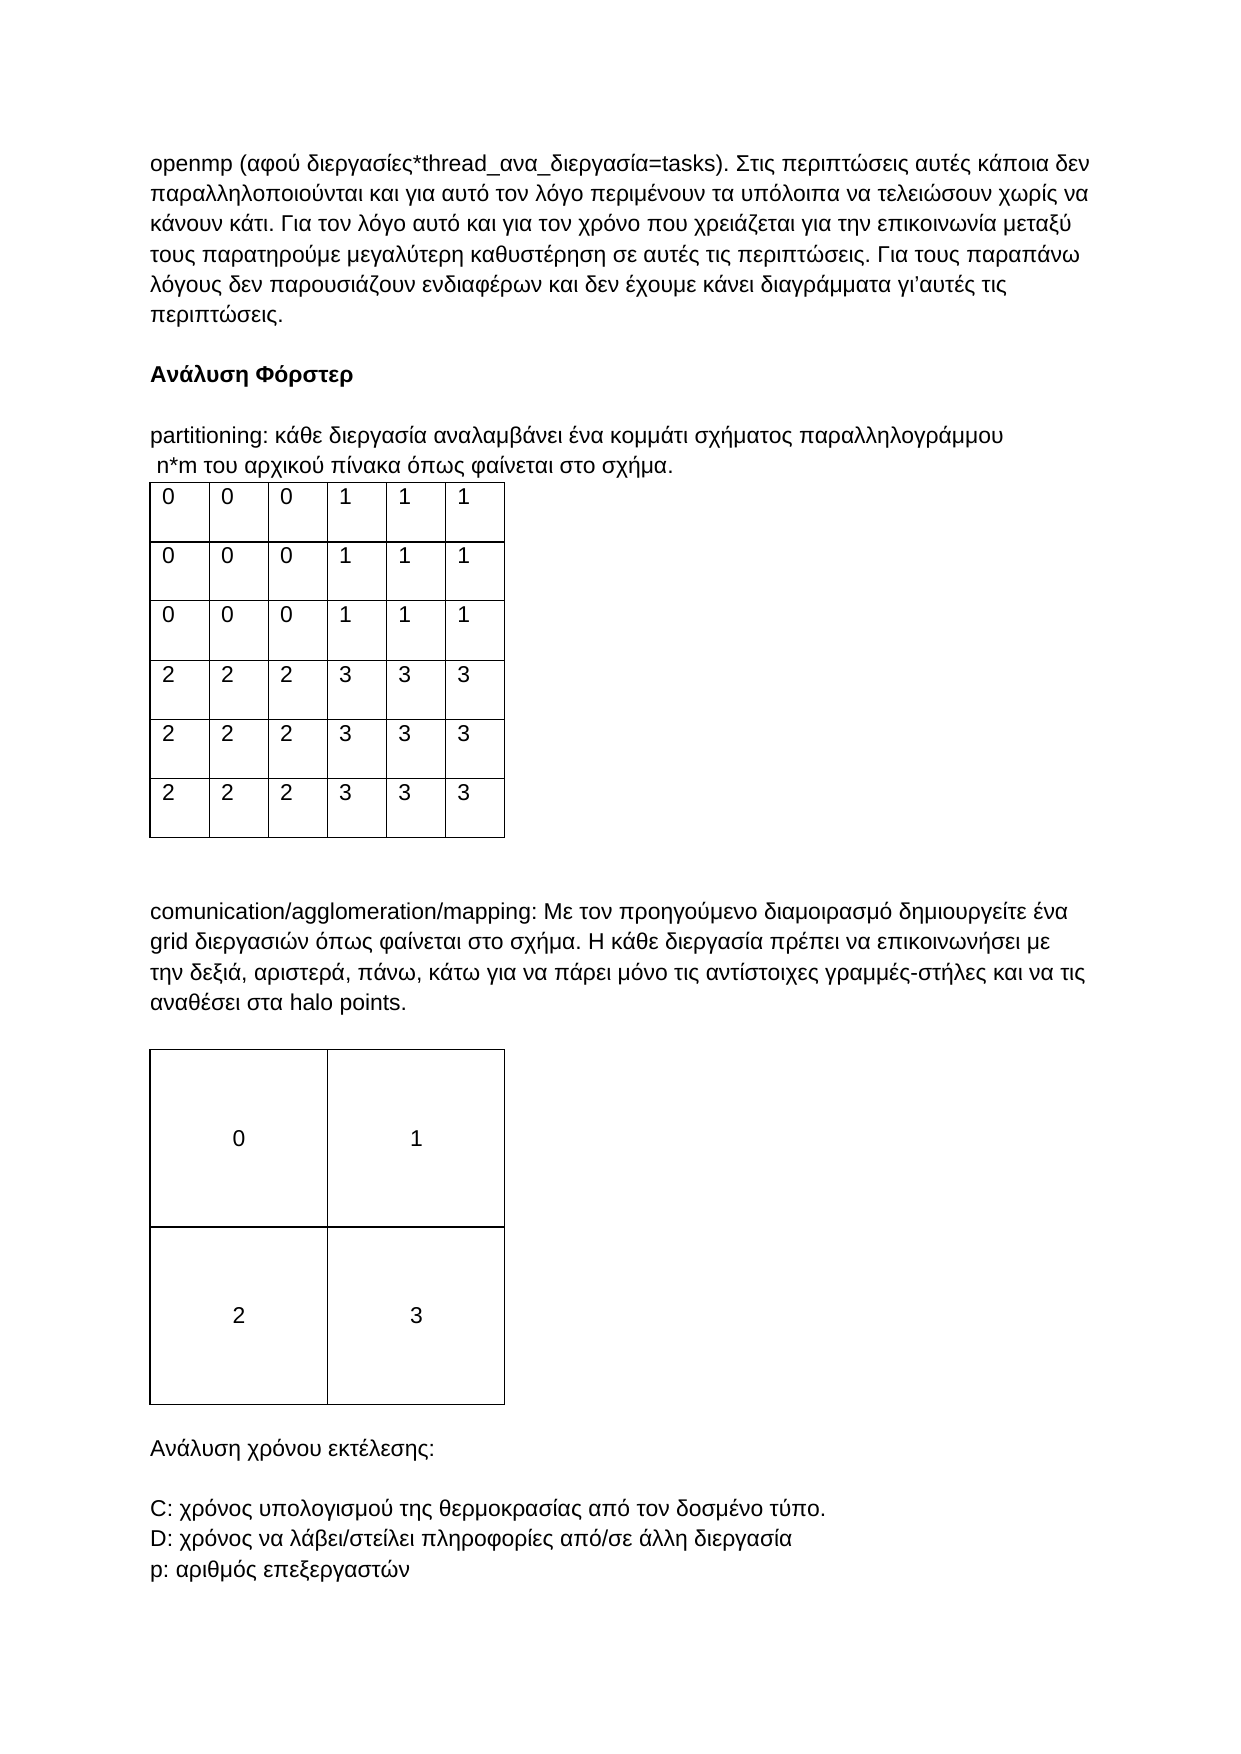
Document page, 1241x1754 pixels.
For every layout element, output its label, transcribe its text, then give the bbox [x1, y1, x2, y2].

table_cell 3 [446, 661, 504, 718]
table_cell 2 [210, 779, 268, 837]
table_cell 2 [269, 661, 327, 718]
table_header 1 [446, 483, 504, 541]
table_cell 0 [151, 601, 209, 659]
table_cell 3 [387, 720, 445, 778]
table_header 1 [328, 1050, 504, 1226]
table_cell 0 [210, 601, 268, 659]
table_cell 1 [328, 601, 386, 659]
table_cell 1 [387, 543, 445, 600]
table_cell 2 [269, 720, 327, 778]
table_cell 3 [328, 720, 386, 778]
table_cell 0 [269, 601, 327, 659]
table_cell 2 [269, 779, 327, 837]
table_cell 1 [387, 601, 445, 659]
table_cell 2 [151, 779, 209, 837]
table_cell 0 [210, 543, 268, 600]
text n*m του αρχικού πίνακα όπως φαίνεται στο σχήμα. [150, 452, 1090, 478]
table_cell 3 [446, 779, 504, 837]
table_cell 3 [387, 779, 445, 837]
table_header 0 [151, 1050, 327, 1226]
table_cell 3 [387, 661, 445, 718]
text comunication/agglomeration/mapping: Με τον προηγούμενο διαμοιρασμό δημιουργείτε ένα grid διεργασιών όπως φαίνεται στο σχήμα. Η κάθε διεργασία πρέπει να επικοινωνήσει με την δεξιά, αριστερά, πάνω, κάτω για να πάρει μόνο τις αντίστοιχες γραμμές-στήλες και να τις αναθέσει στα halo points. [150, 898, 1090, 1015]
table_header 1 [328, 483, 386, 541]
text Ανάλυση Φόρστερ [150, 361, 1090, 388]
table_cell 0 [269, 543, 327, 600]
table_cell 3 [328, 661, 386, 718]
table_cell 2 [151, 661, 209, 718]
table_cell 1 [446, 601, 504, 659]
table_cell 1 [446, 543, 504, 600]
table_header 0 [269, 483, 327, 541]
table_cell 3 [328, 779, 386, 837]
text p: αριθμός επεξεργαστών [150, 1556, 1090, 1582]
table_cell 3 [328, 1228, 504, 1403]
text C: χρόνος υπολογισμού της θερμοκρασίας από τον δοσμένο τύπο. [150, 1495, 1090, 1522]
text openmp (αφού διεργασίες*thread_ανα_διεργασία=tasks). Στις περιπτώσεις αυτές κάποια δεν παραλληλοποιούνται και για αυτό τον λόγο περιμένουν τα υπόλοιπα να τελειώσουν χωρίς να κάνουν κάτι. Για τον λόγο αυτό και για τον χρόνο που χρειάζεται για την επικοινωνία μεταξύ τους παρατηρούμε μεγαλύτερη καθυστέρηση σε αυτές τις περιπτώσεις. Για τους παραπάνω λόγους δεν παρουσιάζουν ενδιαφέρων και δεν έχουμε κάνει διαγράμματα γι’αυτές τις περιπτώσεις. [150, 150, 1090, 327]
table_cell 2 [151, 1228, 327, 1403]
table_cell 2 [151, 720, 209, 778]
text D: χρόνος να λάβει/στείλει πληροφορίες από/σε άλλη διεργασία [150, 1525, 1090, 1552]
text partitioning: κάθε διεργασία αναλαμβάνει ένα κομμάτι σχήματος παραλληλογράμμου [150, 422, 1090, 448]
table_header 1 [387, 483, 445, 541]
table_header 0 [210, 483, 268, 541]
table_cell 1 [328, 543, 386, 600]
table_cell 2 [210, 720, 268, 778]
table_header 0 [151, 483, 209, 541]
table_cell 0 [151, 543, 209, 600]
table_cell 2 [210, 661, 268, 718]
table_cell 3 [446, 720, 504, 778]
text Ανάλυση χρόνου εκτέλεσης: [150, 1435, 1090, 1461]
